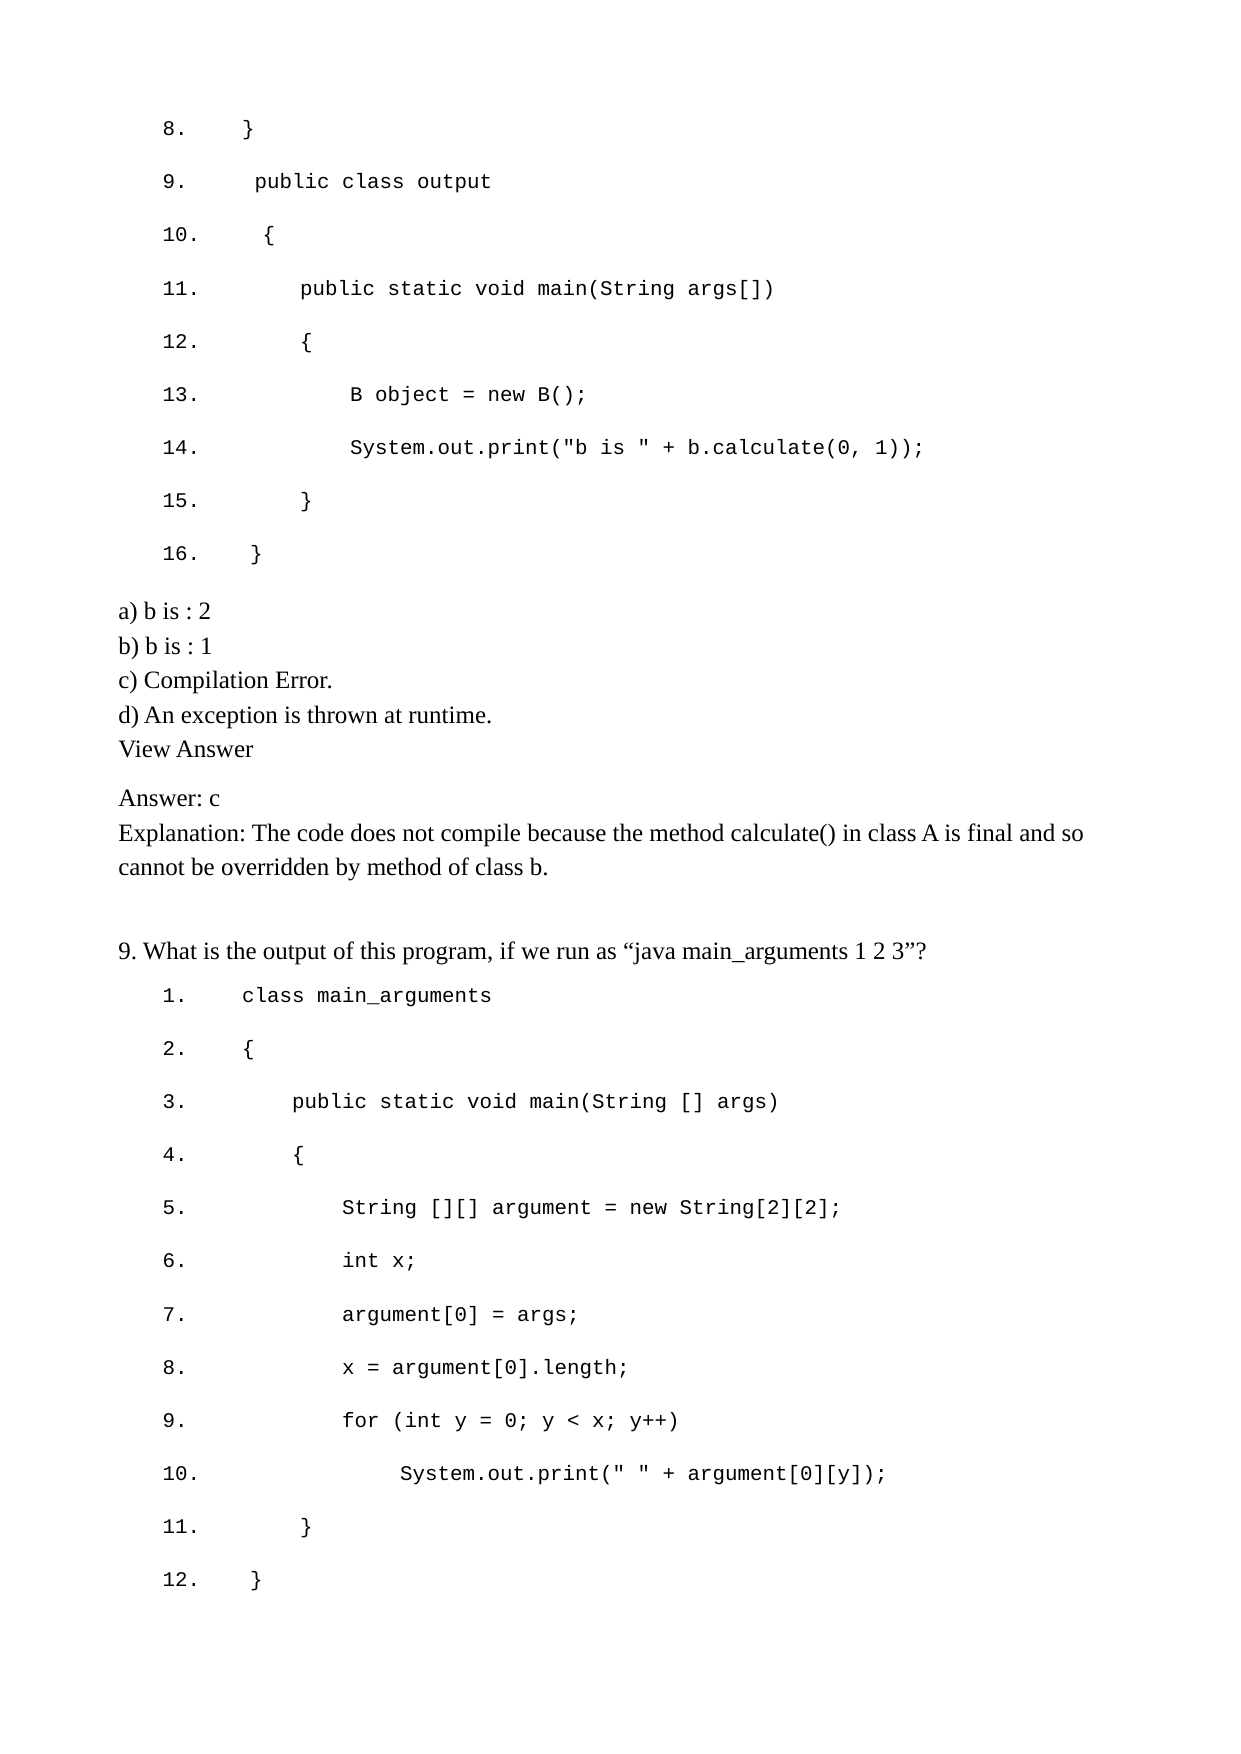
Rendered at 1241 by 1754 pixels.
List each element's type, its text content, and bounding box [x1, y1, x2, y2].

list } [162, 490, 1122, 514]
list for (int y = 0; y < x; y++) [162, 1410, 1122, 1433]
list { [162, 331, 1122, 354]
list class main_arguments [162, 985, 1122, 1008]
text 9. What is the output of this program, if we run as “java main_arguments 1 2 3”? [118, 936, 1122, 964]
list x = argument[0].length; [162, 1357, 1122, 1380]
list int x; [162, 1250, 1122, 1274]
list public class output [162, 171, 1122, 195]
list { [162, 1144, 1122, 1168]
list String [][] argument = new String[2][2]; [162, 1197, 1122, 1221]
list System.out.print("b is " + b.calculate(0, 1)); [162, 437, 1122, 461]
list } [162, 118, 1122, 142]
list } [162, 1516, 1122, 1540]
list { [162, 224, 1122, 248]
list } [162, 1569, 1122, 1593]
list { [162, 1038, 1122, 1062]
list public static void main(String args[]) [162, 277, 1122, 301]
text Answer: c Explanation: The code does not compile because the method calculate() in class A is final and so cannot be overridden by method of class b. [118, 783, 1122, 915]
list public static void main(String [] args) [162, 1091, 1122, 1115]
list } [162, 543, 1122, 567]
list B object = new B(); [162, 384, 1122, 407]
list System.out.print(" " + argument[0][y]); [162, 1463, 1122, 1487]
list argument[0] = args; [162, 1303, 1122, 1327]
text a) b is : 2 b) b is : 1 c) Compilation Error. d) An exception is thrown at runtime. View Answer [118, 596, 1122, 763]
